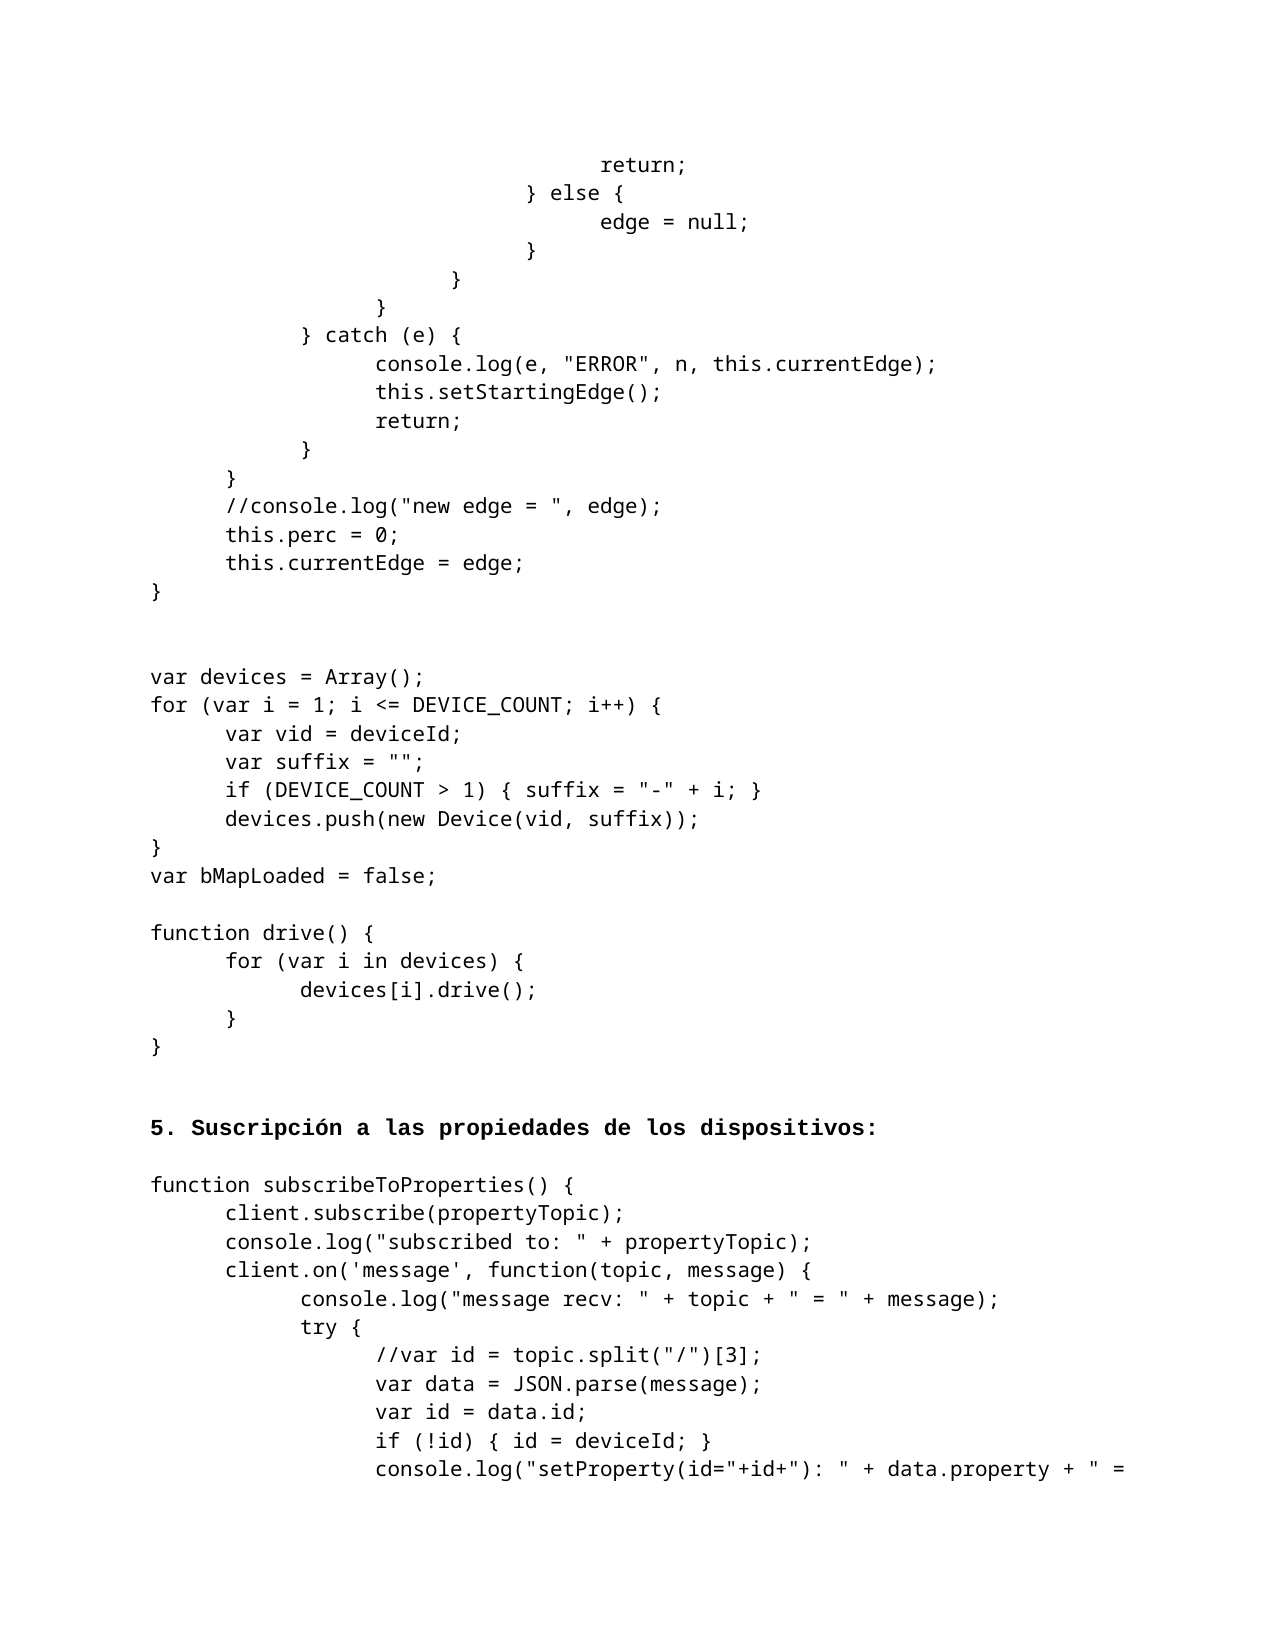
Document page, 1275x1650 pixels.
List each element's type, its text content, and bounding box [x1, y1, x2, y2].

text devices.push(new Device(vid, suffix)); [150, 804, 1125, 832]
text return; [150, 406, 1125, 434]
text } catch (e) { [150, 321, 1125, 349]
text function drive() { [150, 918, 1125, 946]
text var data = JSON.parse(message); [150, 1369, 1125, 1397]
text for (var i in devices) { [150, 946, 1125, 975]
text devices[i].drive(); [150, 975, 1125, 1003]
text function subscribeToProperties() { [150, 1170, 1125, 1198]
text var vid = deviceId; [150, 719, 1125, 747]
text this.currentEdge = edge; [150, 548, 1125, 577]
text edge = null; [150, 207, 1125, 235]
text client.subscribe(propertyTopic); [150, 1198, 1125, 1227]
text } [150, 577, 1125, 605]
text client.on('message', function(topic, message) { [150, 1255, 1125, 1284]
text } [150, 1003, 1125, 1032]
text console.log("setProperty(id="+id+"): " + data.property + " = [150, 1454, 1125, 1483]
text console.log(e, "ERROR", n, this.currentEdge); [150, 349, 1125, 377]
text } [150, 1032, 1125, 1060]
text return; [150, 150, 1125, 178]
text var suffix = ""; [150, 747, 1125, 776]
text //console.log("new edge = ", edge); [150, 491, 1125, 520]
text } [150, 264, 1125, 292]
text this.setStartingEdge(); [150, 377, 1125, 406]
text } [150, 463, 1125, 491]
text 5. Suscripción a las propiedades de los dispositivos: [150, 1116, 1125, 1142]
text console.log("subscribed to: " + propertyTopic); [150, 1227, 1125, 1255]
text } [150, 832, 1125, 861]
text } else { [150, 178, 1125, 207]
text var bMapLoaded = false; [150, 861, 1125, 889]
text } [150, 434, 1125, 463]
text if (DEVICE_COUNT > 1) { suffix = "-" + i; } [150, 776, 1125, 804]
text var devices = Array(); [150, 662, 1125, 690]
text } [150, 292, 1125, 321]
text for (var i = 1; i <= DEVICE_COUNT; i++) { [150, 690, 1125, 719]
text } [150, 235, 1125, 264]
text try { [150, 1312, 1125, 1341]
text var id = data.id; [150, 1397, 1125, 1426]
text if (!id) { id = deviceId; } [150, 1426, 1125, 1454]
text this.perc = 0; [150, 520, 1125, 548]
text console.log("message recv: " + topic + " = " + message); [150, 1284, 1125, 1312]
text //var id = topic.split("/")[3]; [150, 1341, 1125, 1369]
